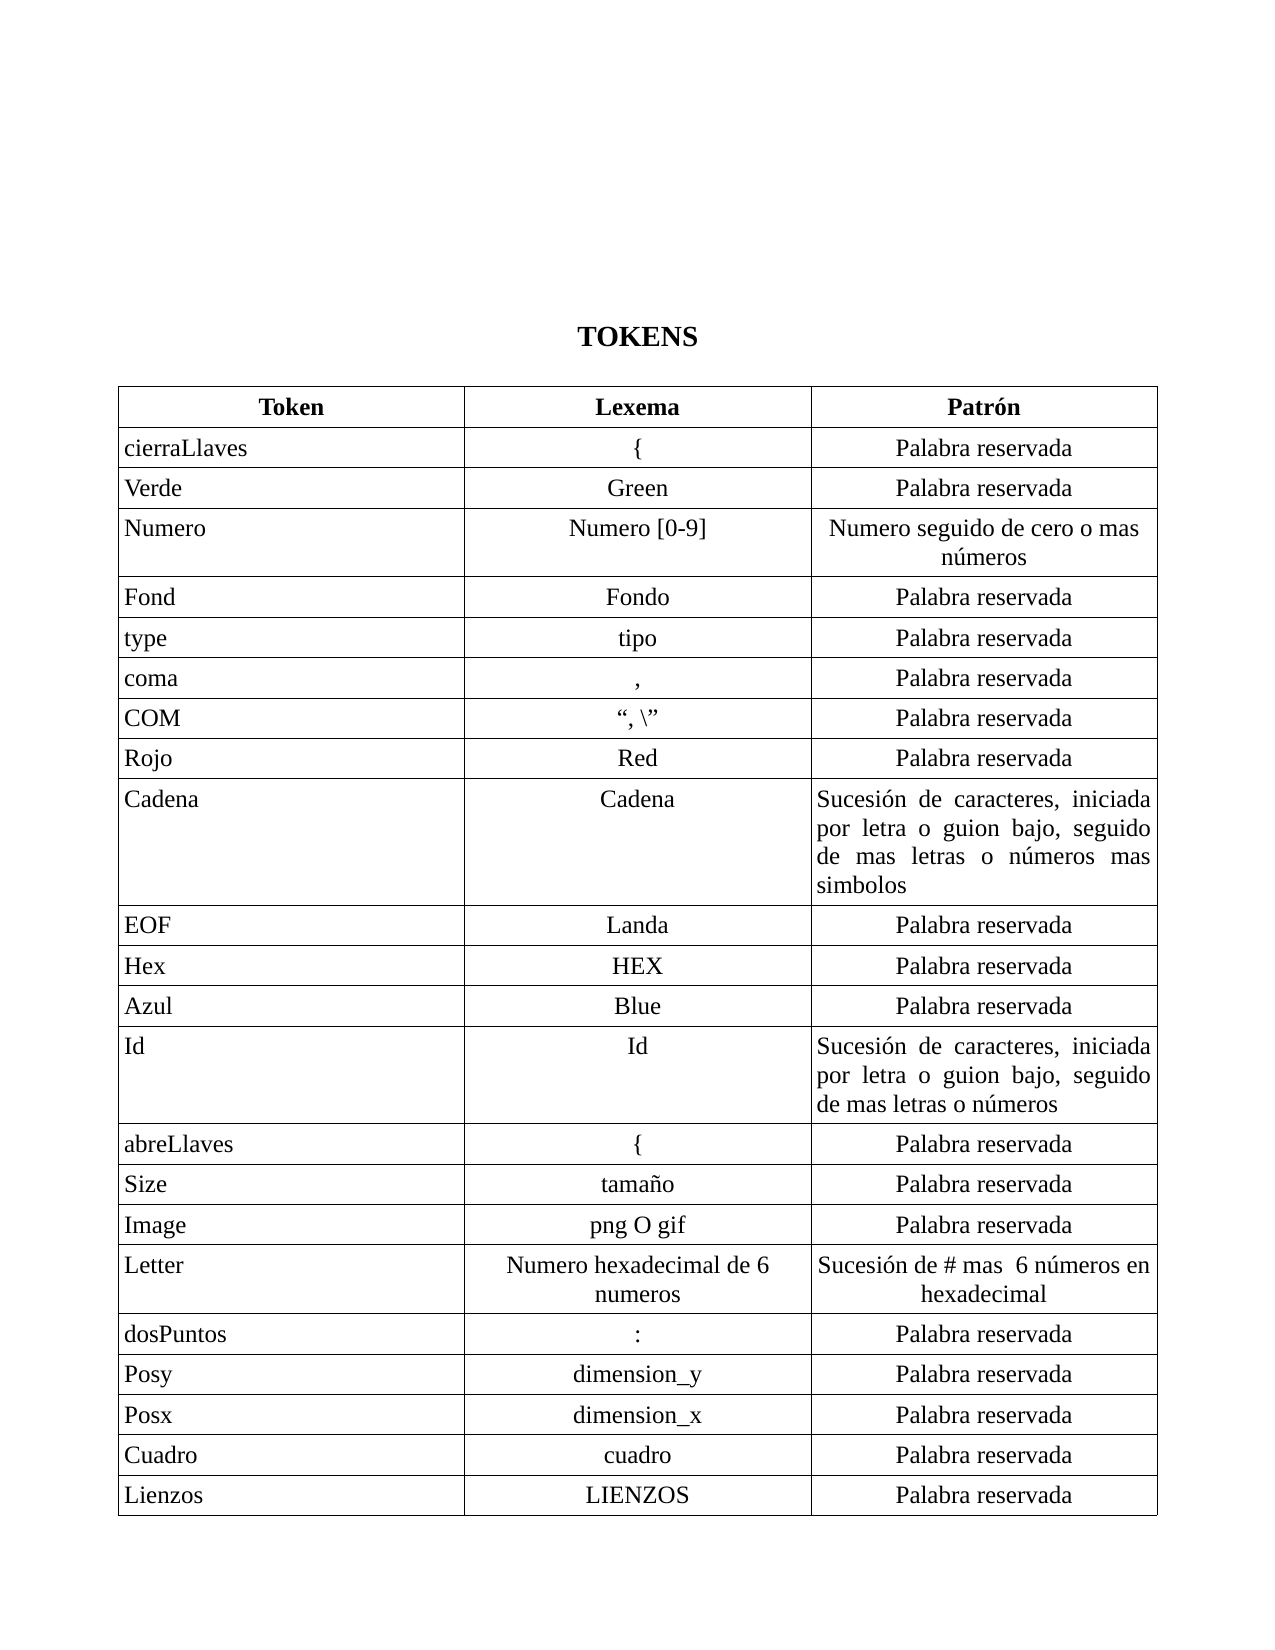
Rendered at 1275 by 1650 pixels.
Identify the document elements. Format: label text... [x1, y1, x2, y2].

table_cell png O gif [465, 1205, 811, 1244]
table_cell Palabra reservada [812, 1205, 1157, 1244]
table_cell Palabra reservada [812, 1314, 1157, 1354]
table_cell Palabra reservada [812, 946, 1157, 985]
table_cell Palabra reservada [812, 1124, 1157, 1164]
table_header Lexema [465, 387, 811, 427]
table_cell Palabra reservada [812, 1165, 1157, 1204]
table_cell HEX [465, 946, 811, 985]
table_cell “, \” [465, 699, 811, 738]
table_cell : [465, 1314, 811, 1354]
table_cell Palabra reservada [812, 1395, 1157, 1434]
table_cell Numero hexadecimal de 6 numeros [465, 1245, 811, 1313]
table_cell Azul [119, 986, 464, 1026]
table_cell Palabra reservada [812, 1435, 1157, 1474]
table_cell Landa [465, 906, 811, 945]
table_cell cuadro [465, 1435, 811, 1474]
table_cell type [119, 618, 464, 657]
table_cell Letter [119, 1245, 464, 1313]
table_cell Sucesión de caracteres, iniciada por letra o guion bajo, seguido de mas letras o números mas simbolos [812, 779, 1157, 904]
table_cell Numero [119, 509, 464, 576]
table_header Token [119, 387, 464, 427]
table_cell dimension_x [465, 1395, 811, 1434]
table_cell Sucesión de caracteres, iniciada por letra o guion bajo, seguido de mas letras o números [812, 1027, 1157, 1123]
table_cell abreLlaves [119, 1124, 464, 1164]
table_cell Palabra reservada [812, 739, 1157, 778]
table_cell Id [465, 1027, 811, 1123]
table_cell Posy [119, 1355, 464, 1394]
table_cell Cadena [465, 779, 811, 904]
table_cell Red [465, 739, 811, 778]
table_header Patrón [812, 387, 1157, 427]
table_cell EOF [119, 906, 464, 945]
table_cell COM [119, 699, 464, 738]
table_cell Sucesión de # mas 6 números en hexadecimal [812, 1245, 1157, 1313]
table_cell Palabra reservada [812, 658, 1157, 697]
table_cell Palabra reservada [812, 1476, 1157, 1515]
table_cell coma [119, 658, 464, 697]
table_cell Lienzos [119, 1476, 464, 1515]
table_cell Palabra reservada [812, 428, 1157, 467]
table_cell Palabra reservada [812, 986, 1157, 1026]
table_cell Palabra reservada [812, 699, 1157, 738]
table_cell Numero [0-9] [465, 509, 811, 576]
table_cell Verde [119, 468, 464, 507]
table_cell Rojo [119, 739, 464, 778]
table_cell Size [119, 1165, 464, 1204]
table_cell tamaño [465, 1165, 811, 1204]
table_cell Palabra reservada [812, 906, 1157, 945]
table_cell Palabra reservada [812, 1355, 1157, 1394]
table_cell Numero seguido de cero o mas números [812, 509, 1157, 576]
table_cell dimension_y [465, 1355, 811, 1394]
table_cell LIENZOS [465, 1476, 811, 1515]
table_cell Blue [465, 986, 811, 1026]
table_cell , [465, 658, 811, 697]
table_cell { [465, 428, 811, 467]
table_cell Palabra reservada [812, 577, 1157, 617]
table_cell Palabra reservada [812, 468, 1157, 507]
table_cell tipo [465, 618, 811, 657]
table_cell Green [465, 468, 811, 507]
table_cell dosPuntos [119, 1314, 464, 1354]
table_cell Image [119, 1205, 464, 1244]
table_cell Cuadro [119, 1435, 464, 1474]
text TOKENS [118, 319, 1157, 353]
table_cell Fond [119, 577, 464, 617]
table_cell cierraLlaves [119, 428, 464, 467]
table_cell Id [119, 1027, 464, 1123]
table_cell { [465, 1124, 811, 1164]
table_cell Hex [119, 946, 464, 985]
table_cell Posx [119, 1395, 464, 1434]
table_cell Palabra reservada [812, 618, 1157, 657]
table_cell Fondo [465, 577, 811, 617]
table_cell Cadena [119, 779, 464, 904]
